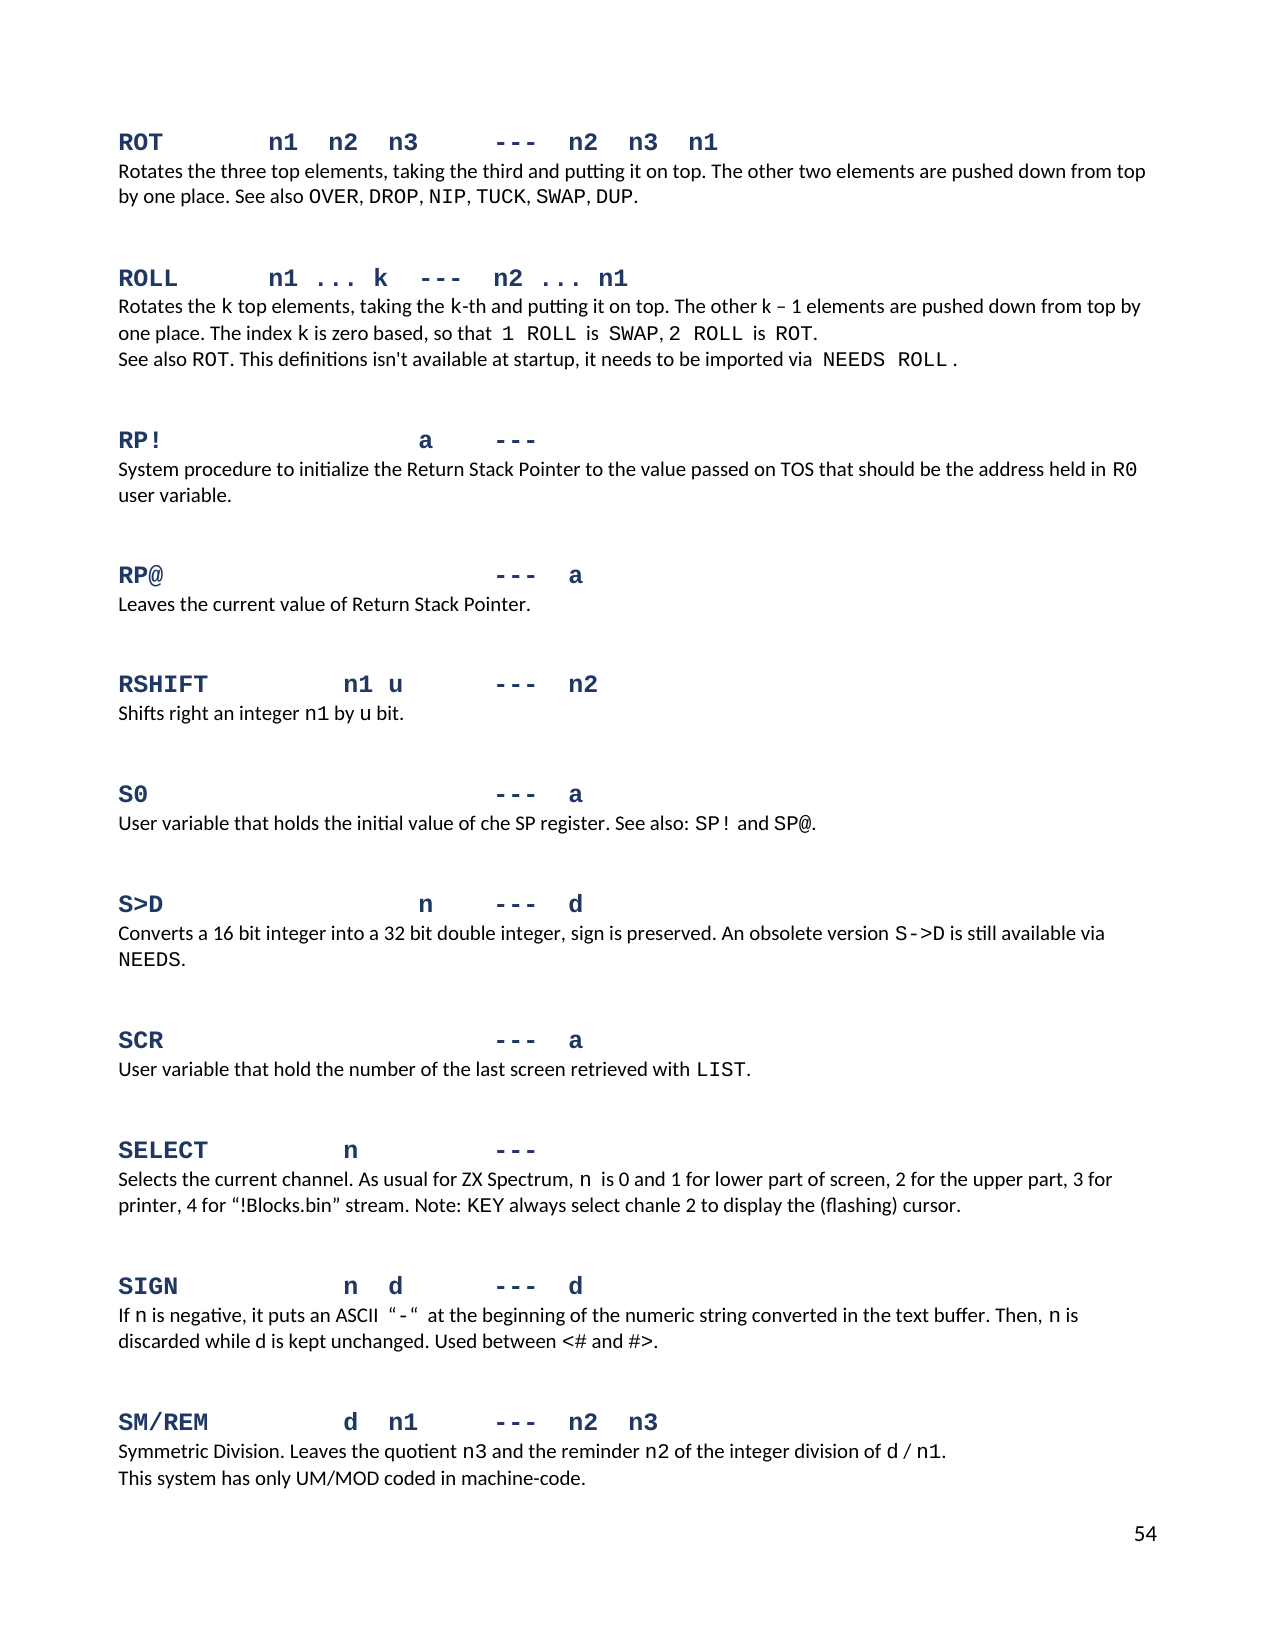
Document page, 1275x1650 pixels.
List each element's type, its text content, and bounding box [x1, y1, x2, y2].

text System procedure to initialize the Return Stack Pointer to the value passed on TOS that should be the address held in R0 user variable. [118, 456, 1157, 508]
text Shifts right an integer n1 by u bit. [118, 700, 1157, 727]
text This system has only UM/MOD coded in machine-code. [118, 1465, 1157, 1490]
subtitle RP@ --- a [118, 563, 1157, 591]
text Symmetric Division. Leaves the quotient n3 and the reminder n2 of the integer division of d / n1. [118, 1438, 1157, 1465]
text User variable that holds the initial value of che SP register. See also: SP! and SP@. [118, 810, 1157, 836]
subtitle SCR --- a [118, 1028, 1157, 1056]
subtitle ROLL n1 ... k --- n2 ... n1 [118, 265, 1157, 293]
text See also ROT. This definitions isn't available at startup, it needs to be imported via NEEDS ROLL . [118, 346, 1157, 373]
subtitle SM/REM d n1 --- n2 n3 [118, 1410, 1157, 1438]
subtitle RP! a --- [118, 428, 1157, 456]
subtitle ROT n1 n2 n3 --- n2 n3 n1 [118, 130, 1157, 158]
text Rotates the k top elements, taking the k-th and putting it on top. The other k – 1 elements are pushed down from top by one place. The index k is zero based, so that 1 ROLL is SWAP, 2 ROLL is ROT. [118, 293, 1157, 346]
subtitle S0 --- a [118, 782, 1157, 810]
text Converts a 16 bit integer into a 32 bit double integer, sign is preserved. An obsolete version S->D is still available via NEEDS. [118, 920, 1157, 973]
subtitle RSHIFT n1 u --- n2 [118, 672, 1157, 700]
text Selects the current channel. As usual for ZX Spectrum, n is 0 and 1 for lower part of screen, 2 for the upper part, 3 for printer, 4 for “!Blocks.bin” stream. Note: KEY always select chanle 2 to display the (flashing) cursor. [118, 1166, 1157, 1219]
text Leaves the current value of Return Stack Pointer. [118, 591, 1157, 617]
subtitle SELECT n --- [118, 1137, 1157, 1166]
text Rotates the three top elements, taking the third and putting it on top. The other two elements are pushed down from top by one place. See also OVER, DROP, NIP, TUCK, SWAP, DUP. [118, 158, 1157, 210]
subtitle SIGN n d --- d [118, 1274, 1157, 1302]
text User variable that hold the number of the last screen retrieved with LIST. [118, 1056, 1157, 1082]
subtitle S>D n --- d [118, 891, 1157, 920]
text If n is negative, it puts an ASCII “-“ at the beginning of the numeric string converted in the text buffer. Then, n is discarded while d is kept unchanged. Used between <# and #>. [118, 1302, 1157, 1355]
